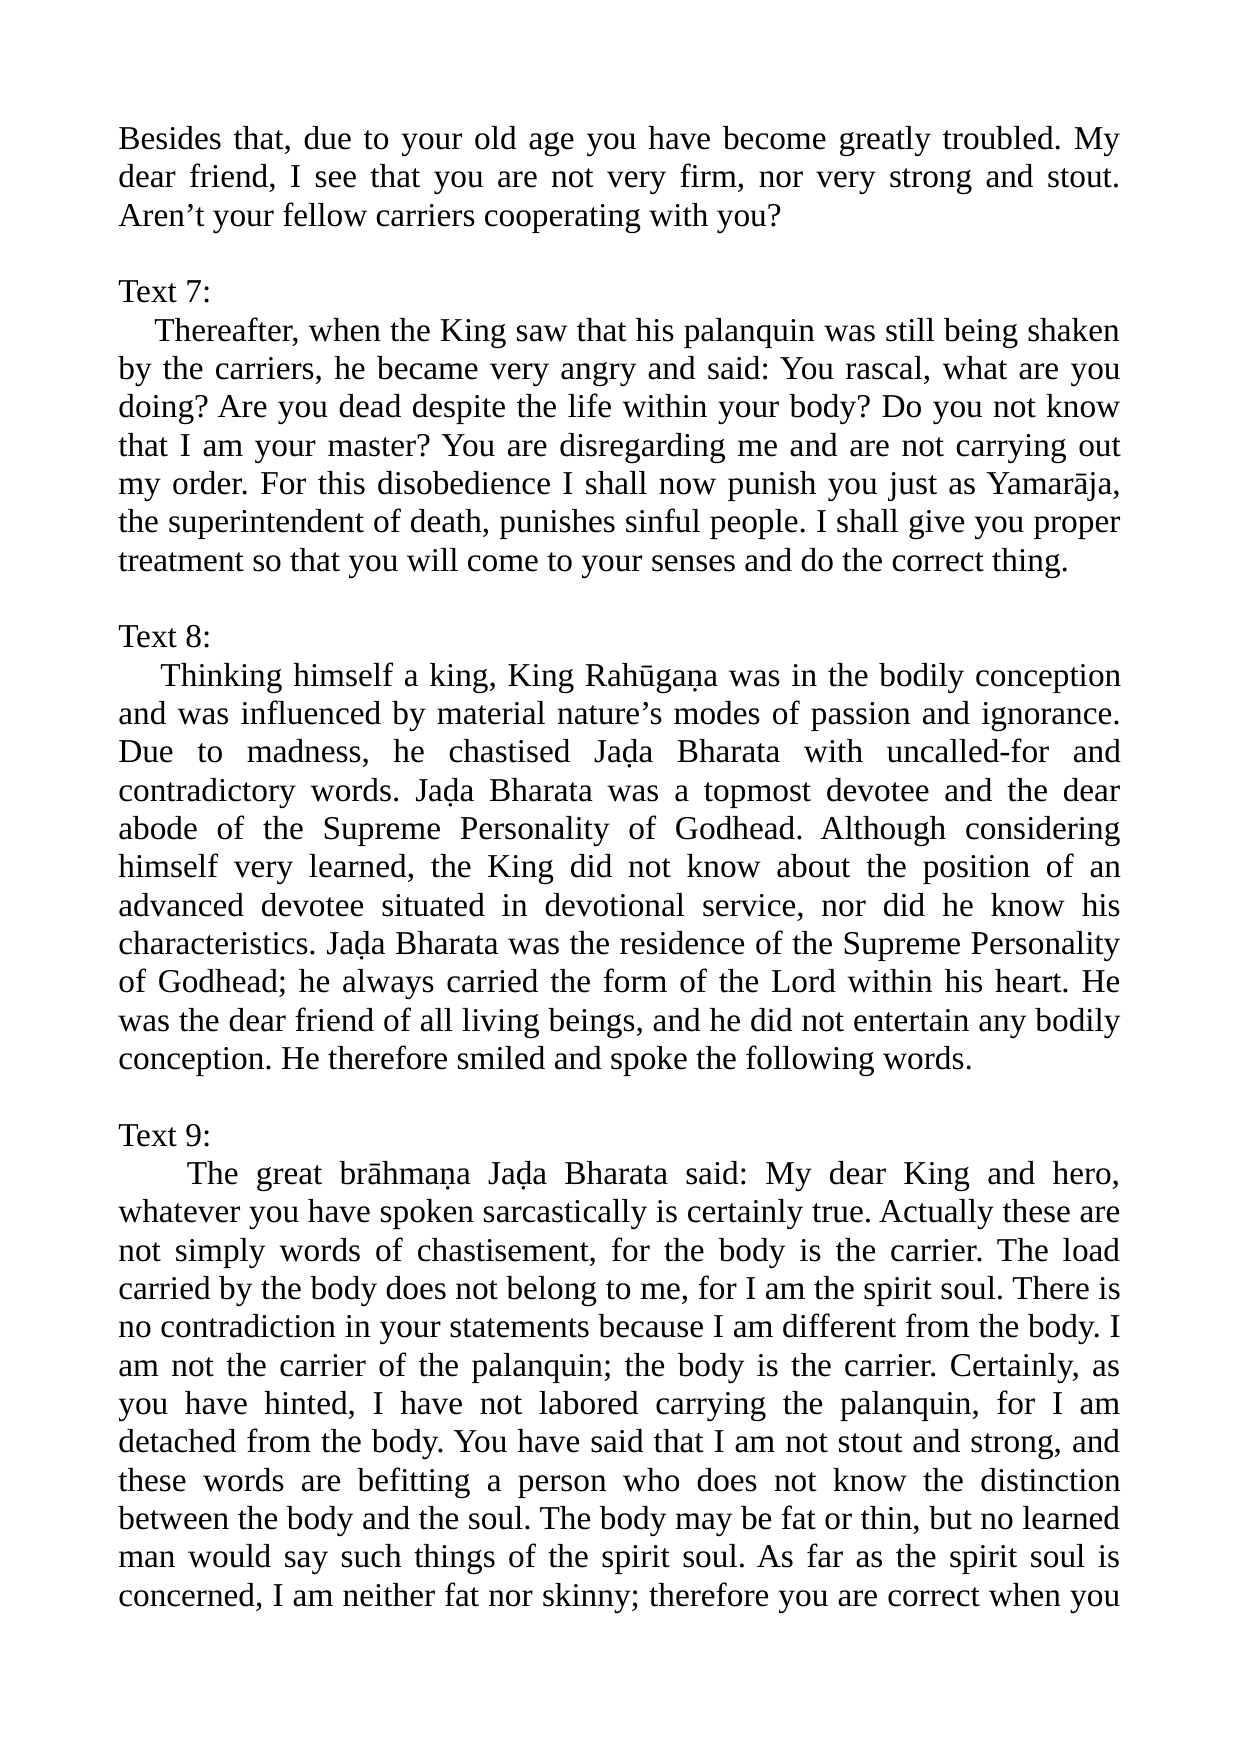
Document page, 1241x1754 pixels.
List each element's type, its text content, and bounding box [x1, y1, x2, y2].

text Besides that, due to your old age you have become greatly troubled. My dear friend, I see that you are not very firm, nor very strong and stout. Aren’t your fellow carriers cooperating with you? [118, 118, 1122, 233]
text Text 8: [118, 616, 1122, 655]
text Text 9: [118, 1115, 1122, 1153]
text Thereafter, when the King saw that his palanquin was still being shaken by the carriers, he became very angry and said: You rascal, what are you doing? Are you dead despite the life within your body? Do you not know that I am your master? You are disregarding me and are not carrying out my order. For this disobedience I shall now punish you just as Yamarāja, the superintendent of death, punishes sinful people. I shall give you proper treatment so that you will come to your senses and do the correct thing. [118, 310, 1122, 578]
text Text 7: [118, 271, 1122, 310]
text Thinking himself a king, King Rahūgaṇa was in the bodily conception and was influenced by material nature’s modes of passion and ignorance. Due to madness, he chastised Jaḍa Bharata with uncalled-for and contradictory words. Jaḍa Bharata was a topmost devotee and the dear abode of the Supreme Personality of Godhead. Although considering himself very learned, the King did not know about the position of an advanced devotee situated in devotional service, nor did he know his characteristics. Jaḍa Bharata was the residence of the Supreme Personality of Godhead; he always carried the form of the Lord within his heart. He was the dear friend of all living beings, and he did not entertain any bodily conception. He therefore smiled and spoke the following words. [118, 655, 1122, 1076]
text The great brāhmaṇa Jaḍa Bharata said: My dear King and hero, whatever you have spoken sarcastically is certainly true. Actually these are not simply words of chastisement, for the body is the carrier. The load carried by the body does not belong to me, for I am the spirit soul. There is no contradiction in your statements because I am different from the body. I am not the carrier of the palanquin; the body is the carrier. Certainly, as you have hinted, I have not labored carrying the palanquin, for I am detached from the body. You have said that I am not stout and strong, and these words are befitting a person who does not know the distinction between the body and the soul. The body may be fat or thin, but no learned man would say such things of the spirit soul. As far as the spirit soul is concerned, I am neither fat nor skinny; therefore you are correct when you [118, 1153, 1122, 1613]
